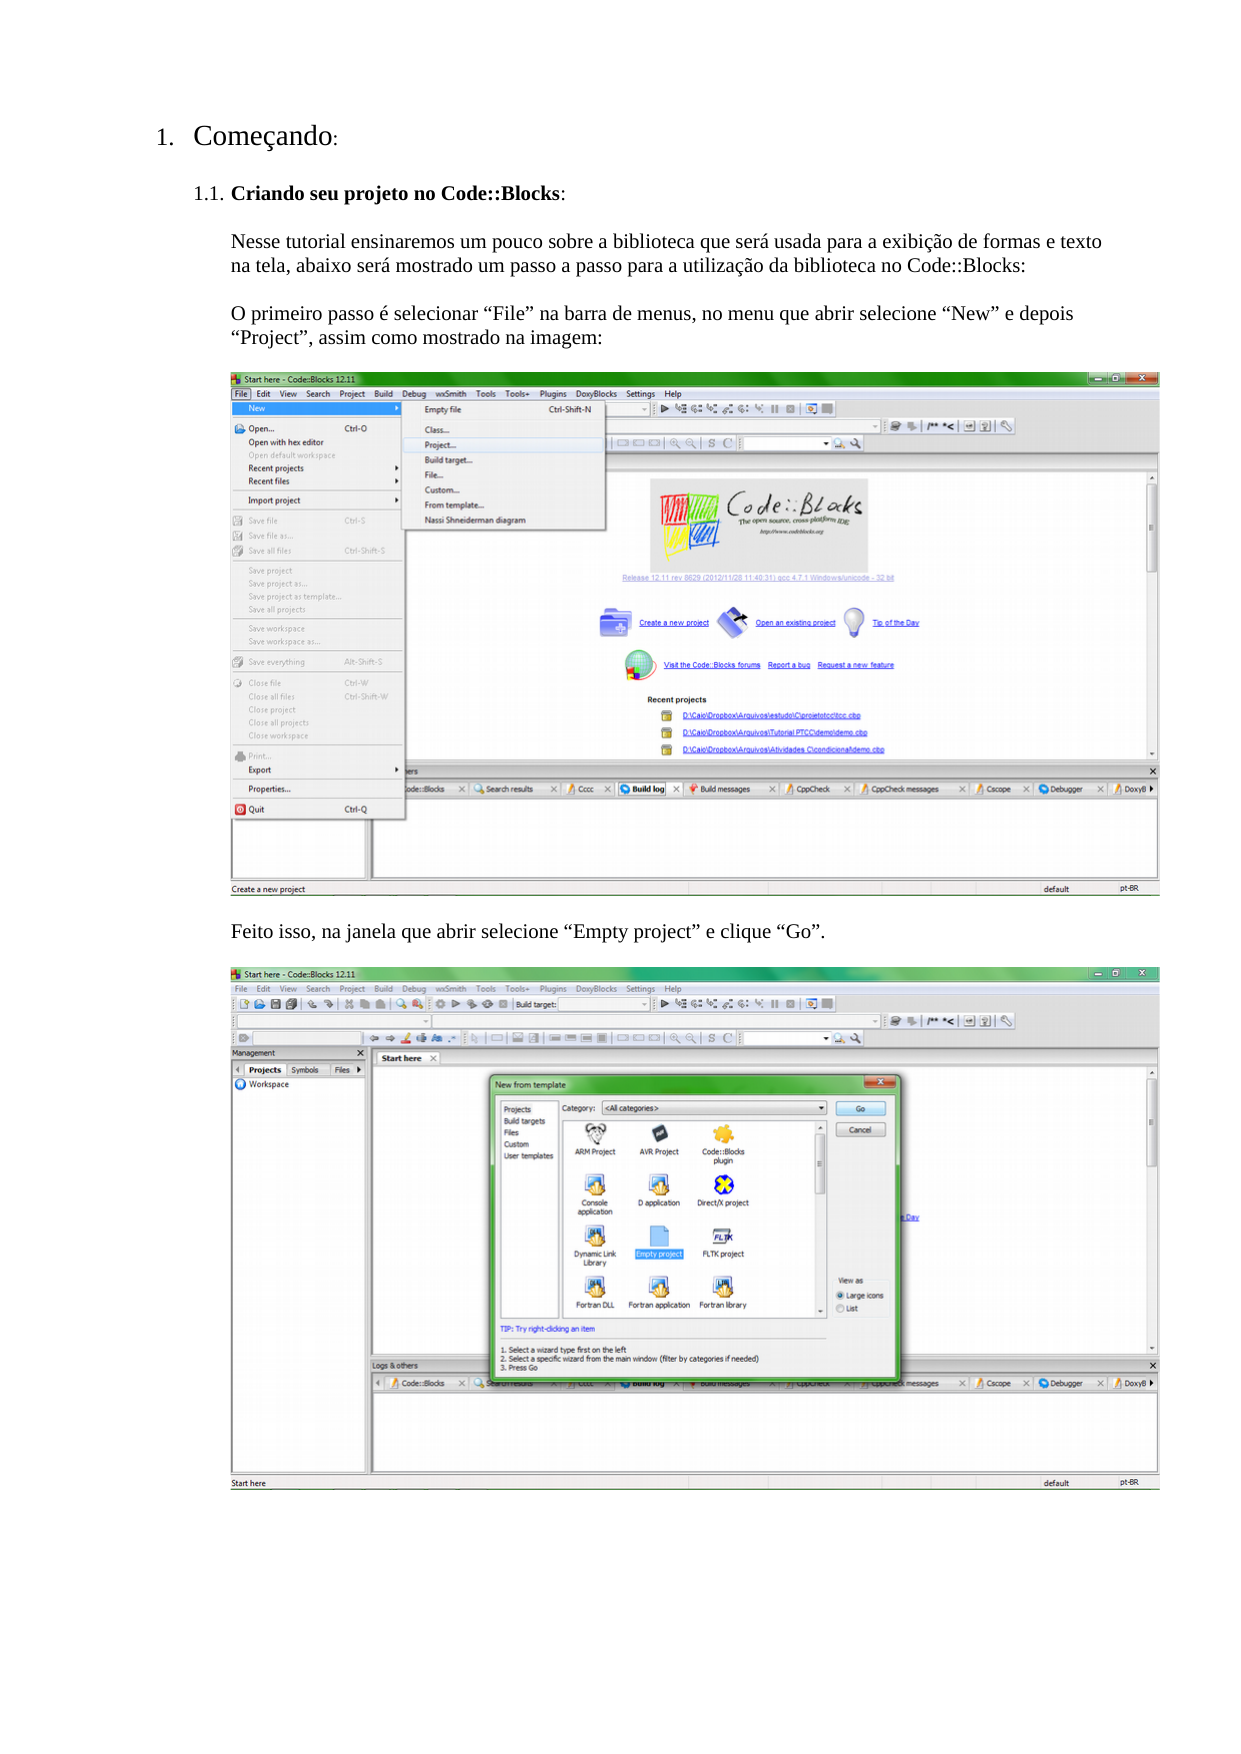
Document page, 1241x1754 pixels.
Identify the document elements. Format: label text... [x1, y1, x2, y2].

list Criando seu projeto no Code::Blocks: Nesse tutorial ensinaremos um pouco sobre a biblioteca que será usada para a exibição de formas e texto na tela, abaixo será mostrado um passo a passo para a utilização da biblioteca no Code::Blocks: O primeiro passo é selecionar “File” na barra de menus, no menu que abrir selecione “New” e depois “Project”, assim como mostrado na imagem: Feito isso, na janela que abrir selecione “Empty project” e clique “Go”. [193, 180, 1122, 1634]
picture [230, 967, 1160, 1490]
list Começando: [156, 118, 1122, 180]
picture [230, 372, 1160, 896]
